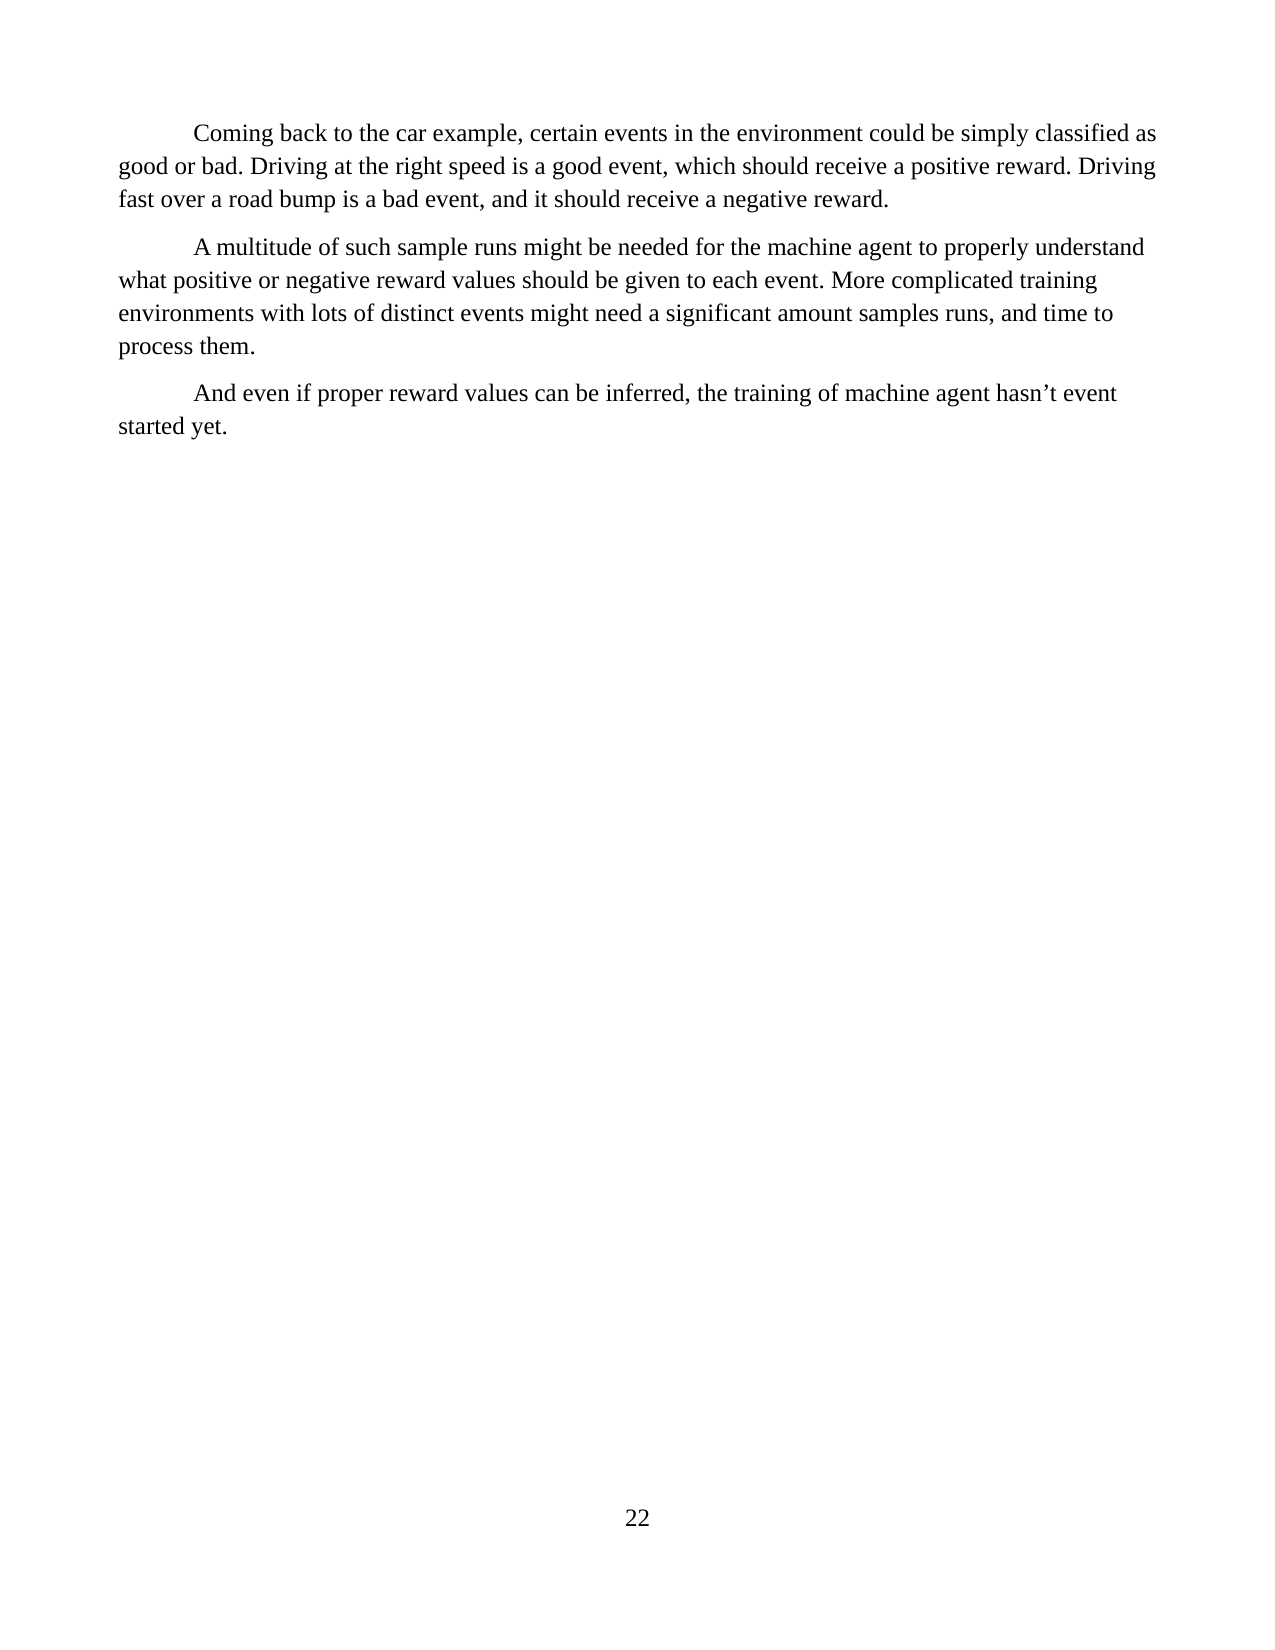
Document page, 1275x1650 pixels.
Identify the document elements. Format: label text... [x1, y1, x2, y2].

text Coming back to the car example, certain events in the environment could be simply classified as good or bad. Driving at the right speed is a good event, which should receive a positive reward. Driving fast over a road bump is a bad event, and it should receive a negative reward. [118, 118, 1157, 213]
text And even if proper reward values can be inferred, the training of machine agent hasn’t event started yet. [118, 378, 1157, 440]
text A multitude of such sample runs might be needed for the machine agent to properly understand what positive or negative reward values should be given to each event. More complicated training environments with lots of distinct events might need a significant amount samples runs, and time to process them. [118, 232, 1157, 359]
